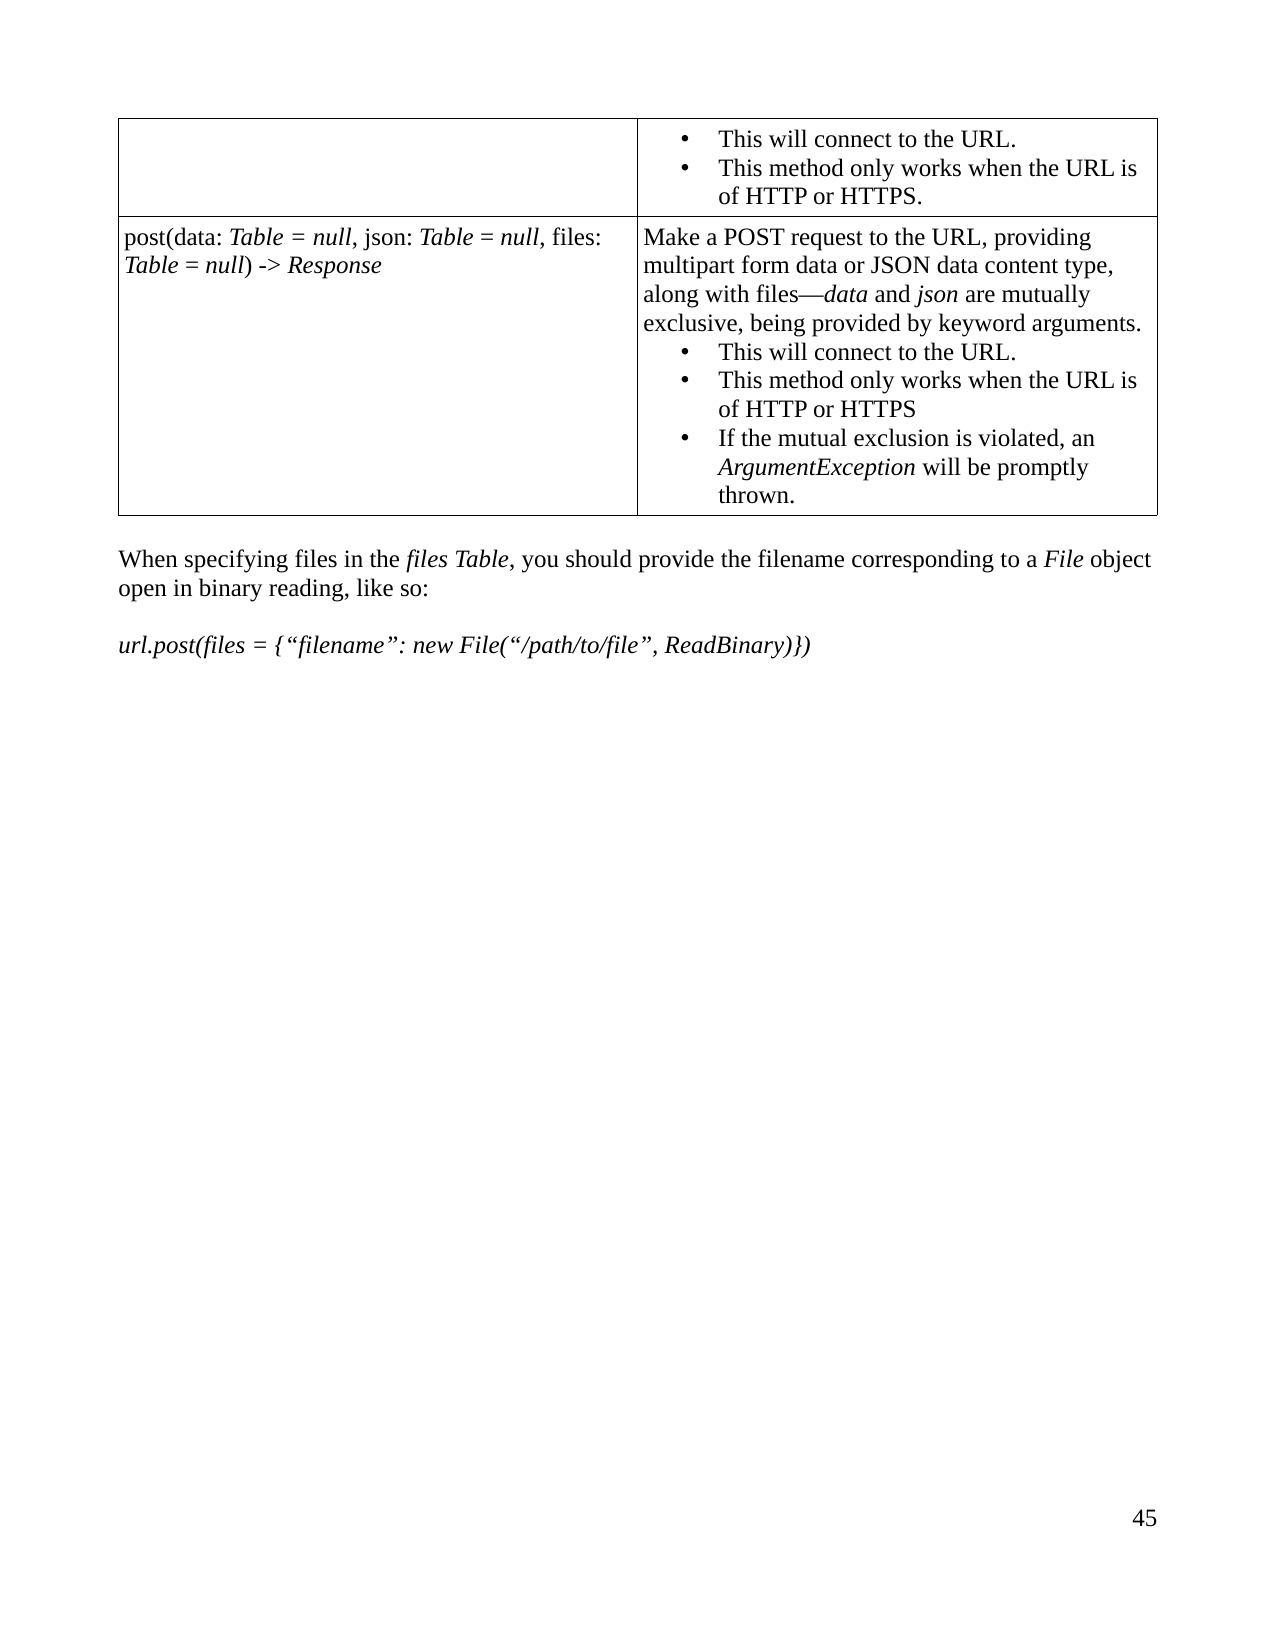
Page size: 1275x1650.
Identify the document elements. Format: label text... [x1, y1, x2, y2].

table_cell post(data: Table = null, json: Table = null, files: Table = null) -> Response [119, 217, 637, 515]
table_cell Return the response from making a GET request to the URL as a Response, allowing it to be received as a String or Bytes. This will connect to the URL. This method only works when the URL is of HTTP or HTTPS. [638, 119, 1157, 216]
text When specifying files in the files Table, you should provide the filename corresponding to a File object open in binary reading, like so: [118, 544, 1157, 601]
text url.post(files = {“filename”: new File(“/path/to/file”, ReadBinary)}) [118, 630, 1157, 659]
table_cell [119, 119, 637, 216]
table_cell Make a POST request to the URL, providing multipart form data or JSON data content type, along with files—data and json are mutually exclusive, being provided by keyword arguments. This will connect to the URL. This method only works when the URL is of HTTP or HTTPS If the mutual exclusion is violated, an ArgumentException will be promptly thrown. [638, 217, 1157, 515]
